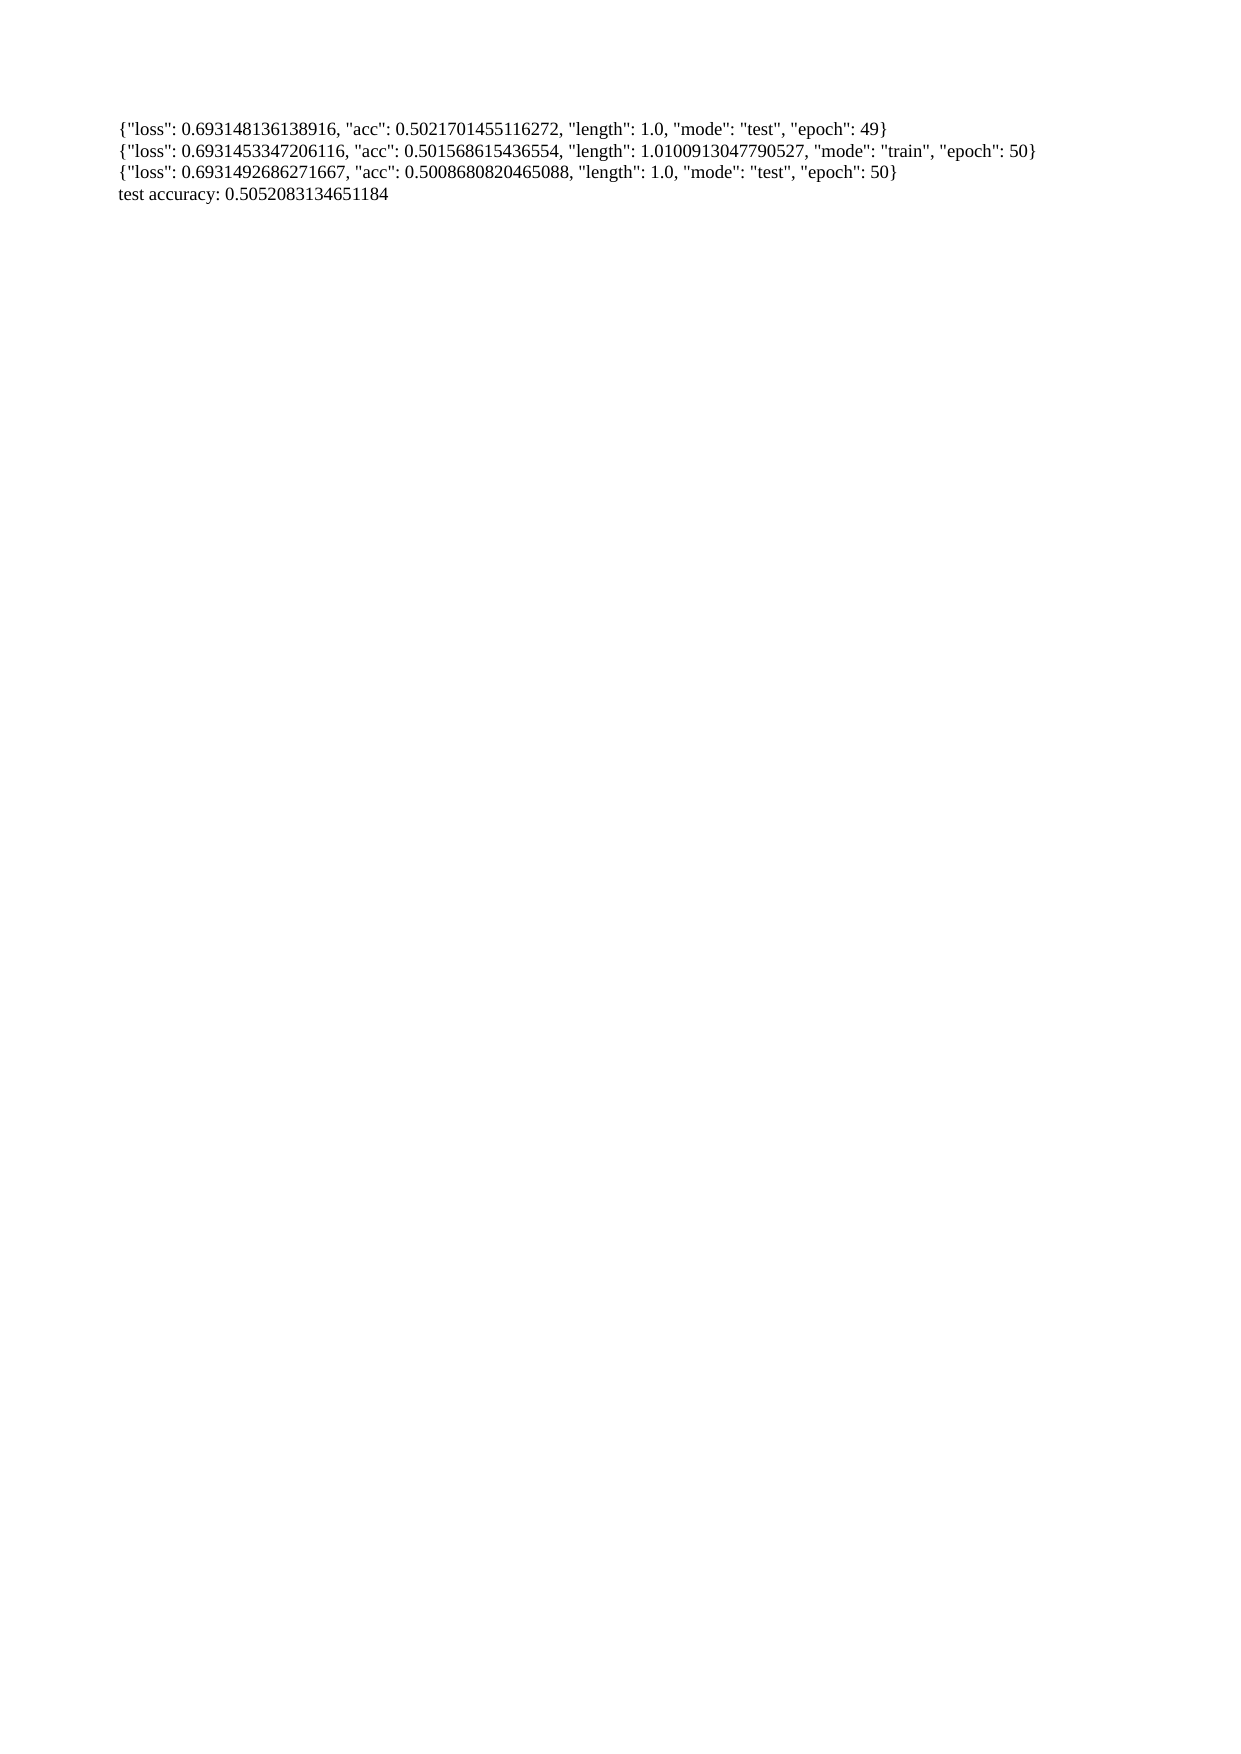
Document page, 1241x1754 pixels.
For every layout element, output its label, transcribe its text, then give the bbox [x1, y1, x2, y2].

text {"loss": 0.6931453347206116, "acc": 0.501568615436554, "length": 1.0100913047790527, "mode": "train", "epoch": 50} [118, 140, 1122, 161]
text {"loss": 0.6931492686271667, "acc": 0.5008680820465088, "length": 1.0, "mode": "test", "epoch": 50} [118, 161, 1122, 183]
text test accuracy: 0.5052083134651184 [118, 183, 1122, 204]
text {"loss": 0.693148136138916, "acc": 0.5021701455116272, "length": 1.0, "mode": "test", "epoch": 49} [118, 118, 1122, 140]
